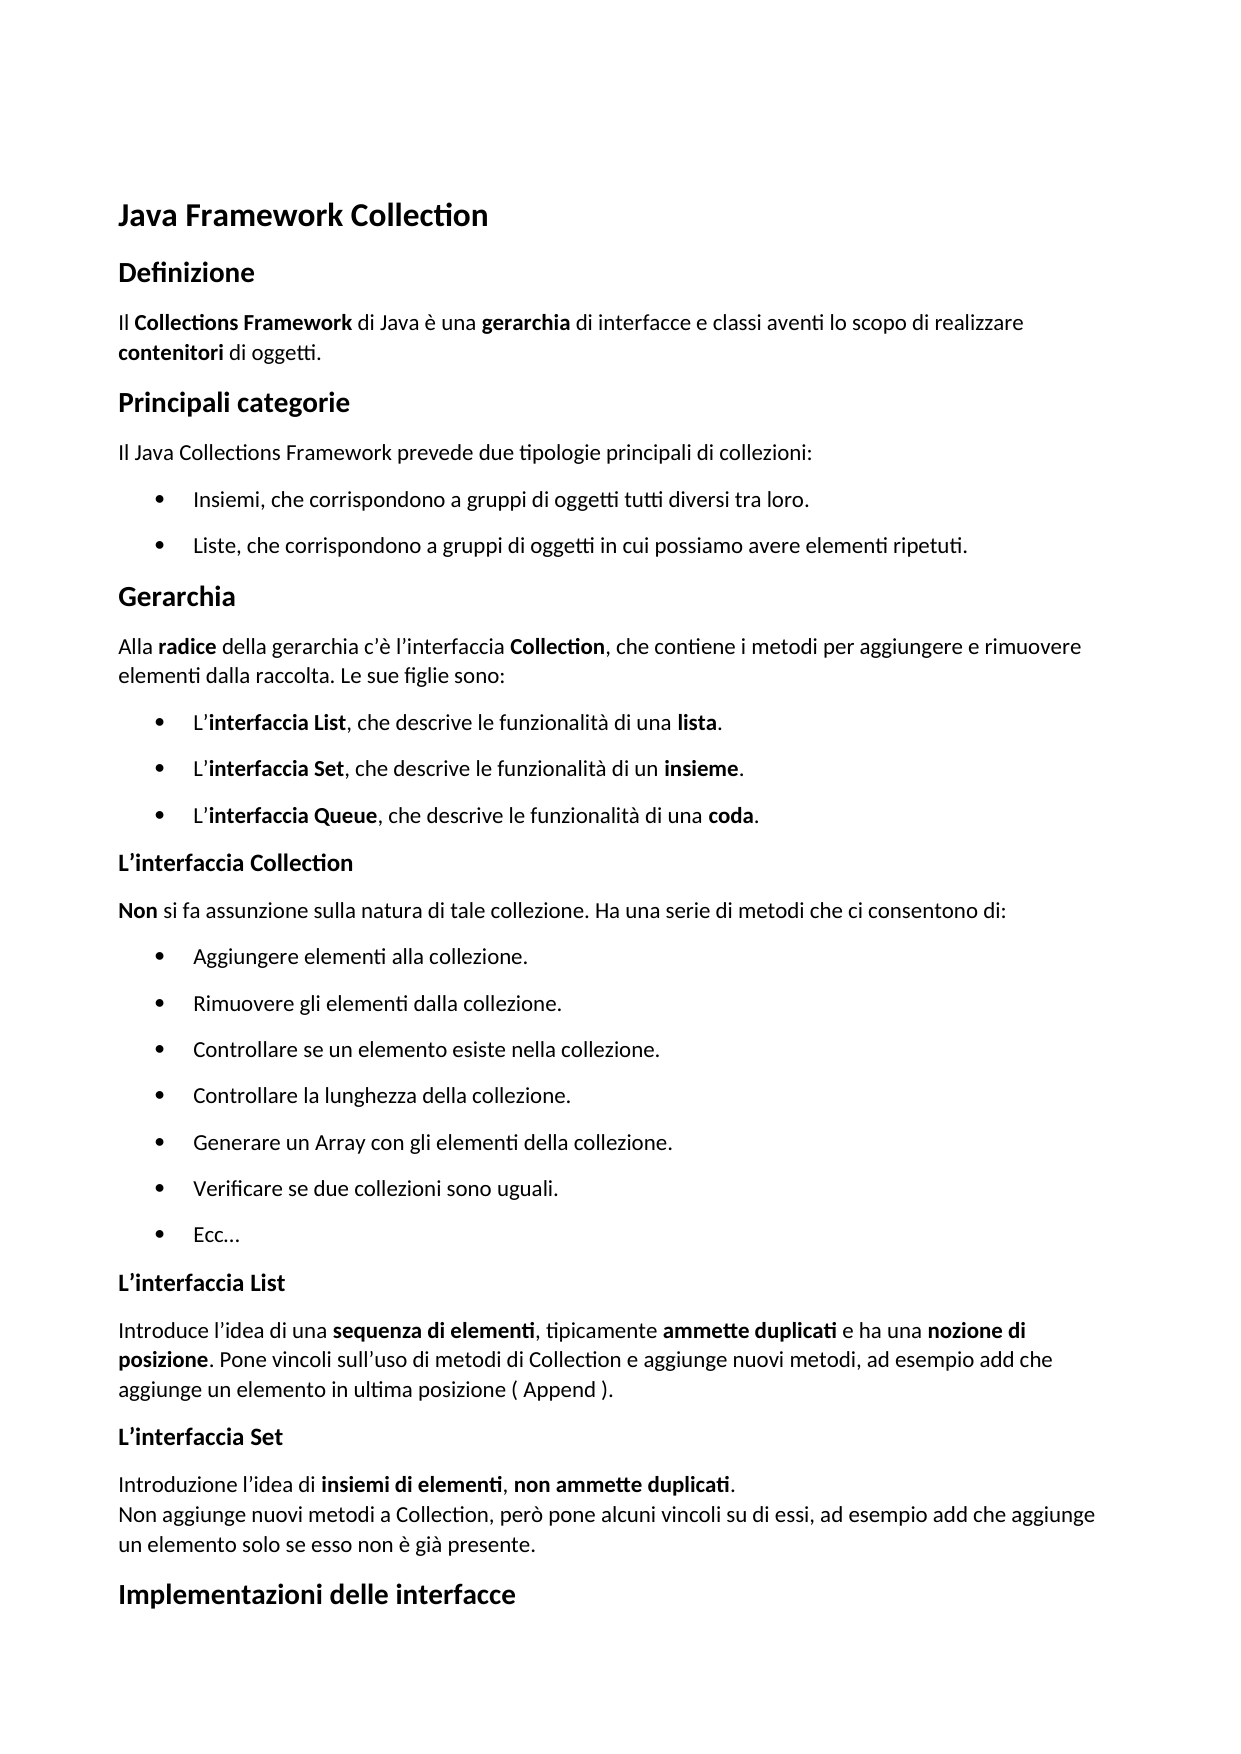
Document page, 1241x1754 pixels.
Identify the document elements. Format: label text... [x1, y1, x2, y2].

text Definizione [118, 254, 1122, 289]
text Gerarchia [118, 578, 1122, 613]
list L’interfaccia Set, che descrive le funzionalità di un insieme. [156, 754, 1122, 782]
text Implementazioni delle interfacce [118, 1576, 1122, 1612]
list L’interfaccia List, che descrive le funzionalità di una lista. [156, 708, 1122, 736]
list Rimuovere gli elementi dalla collezione. [156, 989, 1122, 1017]
text Principali categorie [118, 384, 1122, 420]
list Generare un Array con gli elementi della collezione. [156, 1128, 1122, 1156]
text Il Java Collections Framework prevede due tipologie principali di collezioni: [118, 438, 1122, 467]
text L’interfaccia List [118, 1267, 1122, 1297]
text Java Framework Collection [118, 194, 1122, 235]
list Aggiungere elementi alla collezione. [156, 942, 1122, 970]
list Ecc… [156, 1221, 1122, 1248]
text Introduzione l’idea di insiemi di elementi, non ammette duplicati. Non aggiunge nuovi metodi a Collection, però pone alcuni vincoli su di essi, ad esempio add che aggiunge un elemento solo se esso non è già presente. [118, 1471, 1122, 1558]
list L’interfaccia Queue, che descrive le funzionalità di una coda. [156, 801, 1122, 829]
list Insiemi, che corrispondono a gruppi di oggetti tutti diversi tra loro. [156, 485, 1122, 513]
list Controllare se un elemento esiste nella collezione. [156, 1035, 1122, 1063]
text Il Collections Framework di Java è una gerarchia di interfacce e classi aventi lo scopo di realizzare contenitori di oggetti. [118, 308, 1122, 366]
list Verificare se due collezioni sono uguali. [156, 1174, 1122, 1202]
text L’interfaccia Set [118, 1422, 1122, 1452]
text L’interfaccia Collection [118, 847, 1122, 878]
text Introduce l’idea di una sequenza di elementi, tipicamente ammette duplicati e ha una nozione di posizione. Pone vincoli sull’uso di metodi di Collection e aggiunge nuovi metodi, ad esempio add che aggiunge un elemento in ultima posizione ( Append ). [118, 1316, 1122, 1403]
list Controllare la lunghezza della collezione. [156, 1081, 1122, 1109]
list Liste, che corrispondono a gruppi di oggetti in cui possiamo avere elementi ripetuti. [156, 531, 1122, 559]
text Alla radice della gerarchia c’è l’interfaccia Collection, che contiene i metodi per aggiungere e rimuovere elementi dalla raccolta. Le sue figlie sono: [118, 632, 1122, 690]
text Non si fa assunzione sulla natura di tale collezione. Ha una serie di metodi che ci consentono di: [118, 896, 1122, 924]
